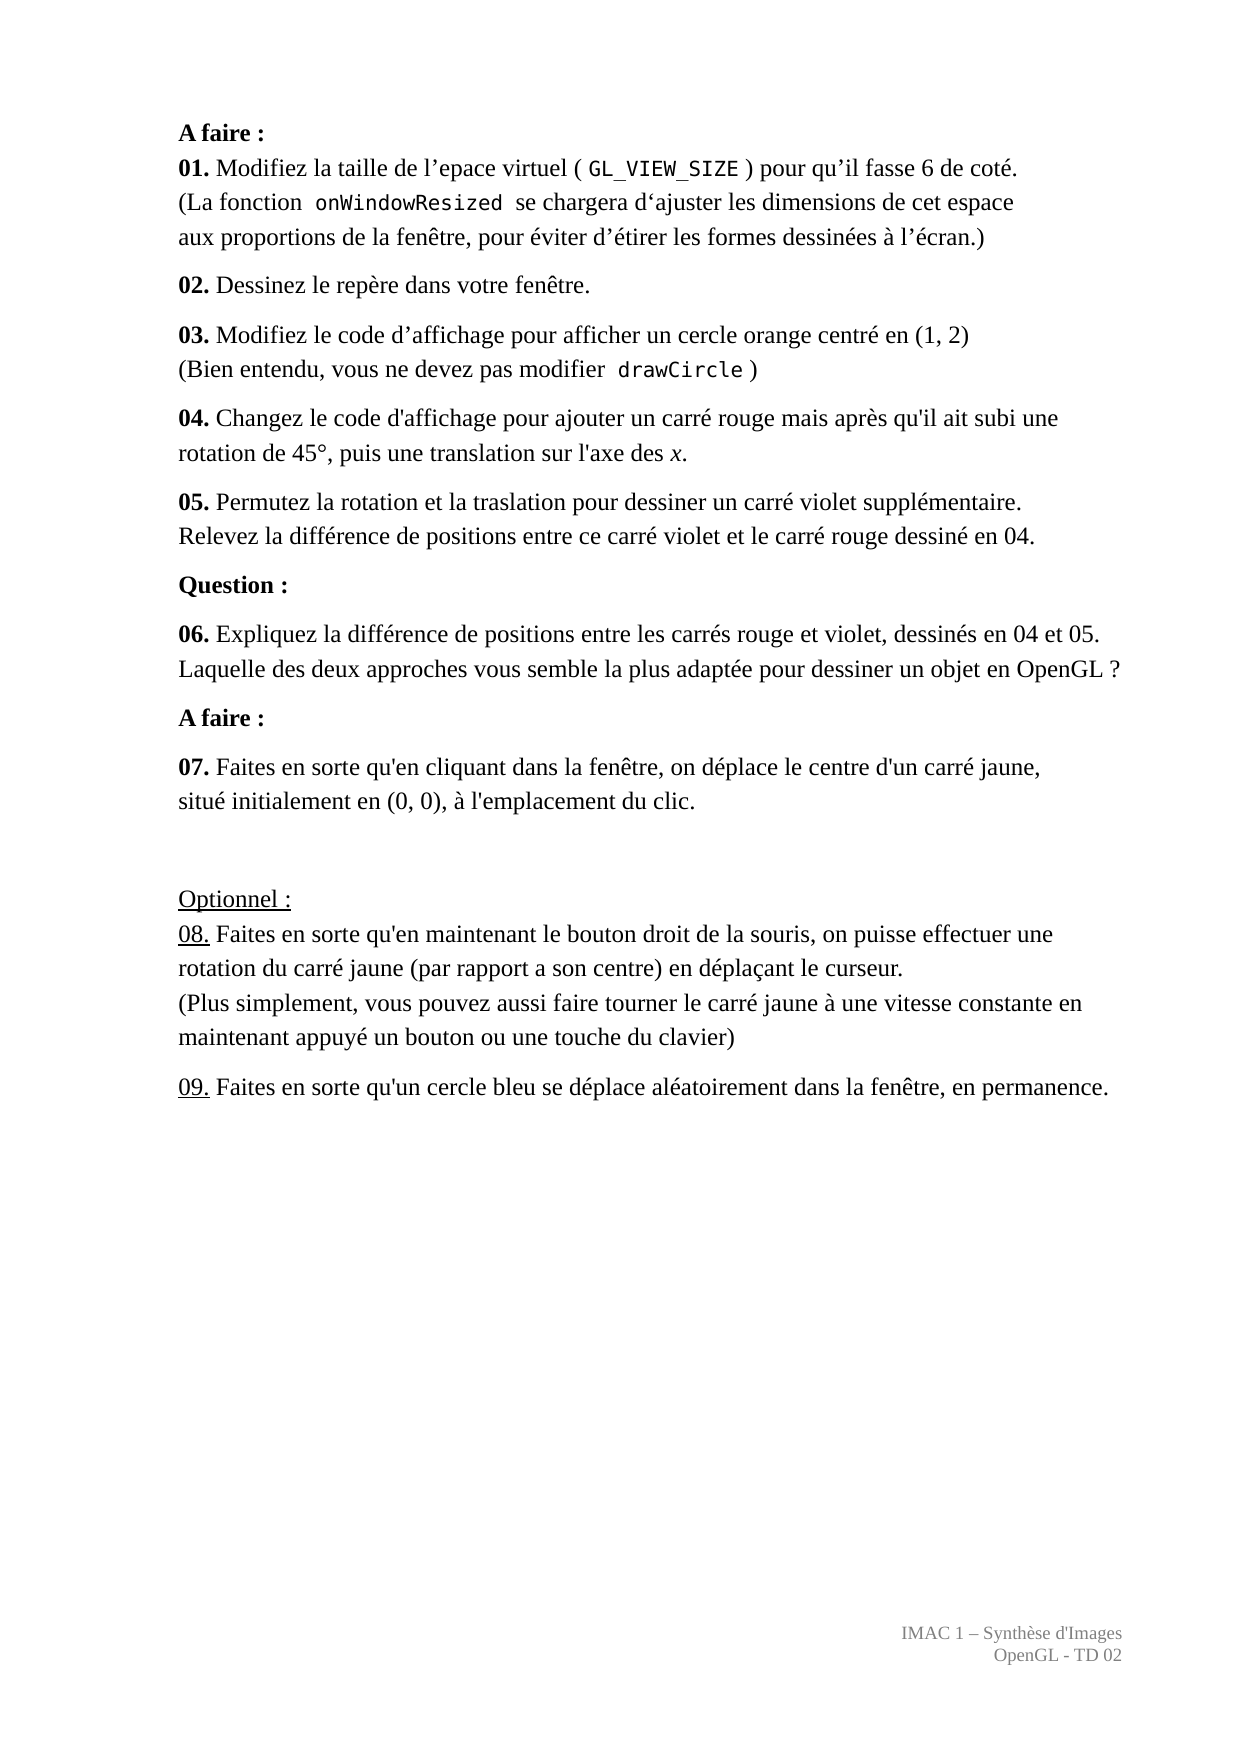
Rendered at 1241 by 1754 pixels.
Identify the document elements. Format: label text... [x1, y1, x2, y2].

text A faire : [178, 703, 1122, 732]
text Optionnel : 08. Faites en sorte qu'en maintenant le bouton droit de la souris, on puisse effectuer une rotation du carré jaune (par rapport a son centre) en déplaçant le curseur. (Plus simplement, vous pouvez aussi faire tourner le carré jaune à une vitesse constante en maintenant appuyé un bouton ou une touche du clavier) [178, 884, 1122, 1051]
text Question : [178, 570, 1122, 599]
text 02. Dessinez le repère dans votre fenêtre. [178, 271, 1122, 299]
text 07. Faites en sorte qu'en cliquant dans la fenêtre, on déplace le centre d'un carré jaune, situé initialement en (0, 0), à l'emplacement du clic. [178, 752, 1122, 815]
text 04. Changez le code d'affichage pour ajouter un carré rouge mais après qu'il ait subi une rotation de 45°, puis une translation sur l'axe des x. [178, 403, 1122, 466]
text 09. Faites en sorte qu'un cercle bleu se déplace aléatoirement dans la fenêtre, en permanence. [178, 1072, 1122, 1100]
text 06. Expliquez la différence de positions entre les carrés rouge et violet, dessinés en 04 et 05. Laquelle des deux approches vous semble la plus adaptée pour dessiner un objet en OpenGL ? [178, 619, 1122, 683]
text A faire : 01. Modifiez la taille de l’epace virtuel ( GL_VIEW_SIZE ) pour qu’il fasse 6 de coté. (La fonction onWindowResized se chargera d‘ajuster les dimensions de cet espace aux proportions de la fenêtre, pour éviter d’étirer les formes dessinées à l’écran.) [178, 118, 1122, 250]
text 05. Permutez la rotation et la traslation pour dessiner un carré violet supplémentaire. Relevez la différence de positions entre ce carré violet et le carré rouge dessiné en 04. [178, 487, 1122, 550]
text 03. Modifiez le code d’affichage pour afficher un cercle orange centré en (1, 2) (Bien entendu, vous ne devez pas modifier drawCircle ) [178, 320, 1122, 383]
